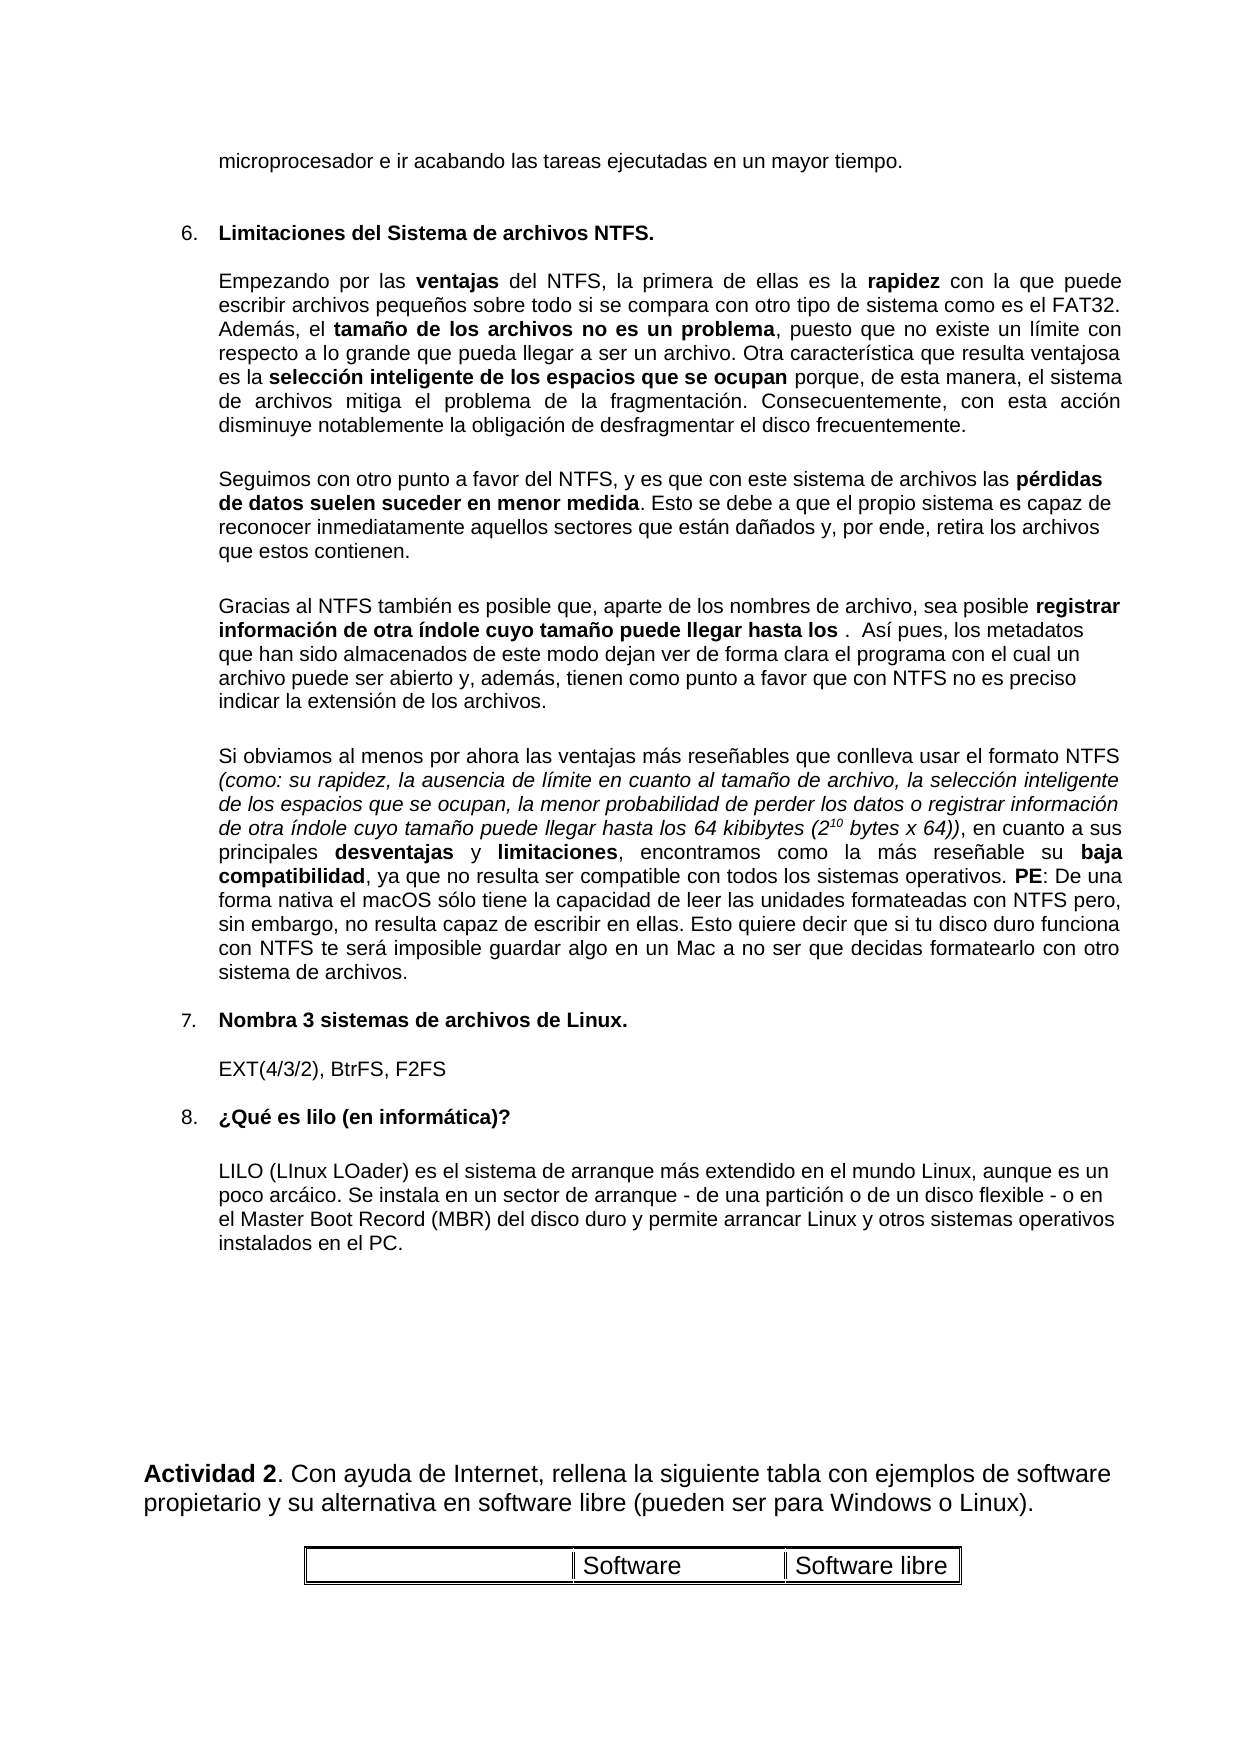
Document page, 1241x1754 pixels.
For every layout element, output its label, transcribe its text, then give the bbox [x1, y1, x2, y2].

table_header Software libre [786, 1549, 959, 1581]
table_header Software [574, 1549, 786, 1581]
table_cell Actividad 2. Con ayuda de Internet, rellena la siguiente tabla con ejemplos de software propietario y su alternativa en software libre (pueden ser para Windows o Linux). [142, 1458, 1124, 1586]
table_header [307, 1549, 573, 1581]
table_cell microprocesador e ir acabando las tareas ejecutadas en un mayor tiempo. Limitaciones del Sistema de archivos NTFS. Empezando por las ventajas del NTFS, la primera de ellas es la rapidez con la que puede escribir archivos pequeños sobre todo si se compara con otro tipo de sistema como es el FAT32. Además, el tamaño de los archivos no es un problema, puesto que no existe un límite con respecto a lo grande que pueda llegar a ser un archivo. Otra característica que resulta ventajosa es la selección inteligente de los espacios que se ocupan porque, de esta manera, el sistema de archivos mitiga el problema de la fragmentación. Consecuentemente, con esta acción disminuye notablemente la obligación de desfragmentar el disco frecuentemente. Seguimos con otro punto a favor del NTFS, y es que con este sistema de archivos las pérdidas de datos suelen suceder en menor medida. Esto se debe a que el propio sistema es capaz de reconocer inmediatamente aquellos sectores que están dañados y, por ende, retira los archivos que estos contienen. Gracias al NTFS también es posible que, aparte de los nombres de archivo, sea posible registrar información de otra índole cuyo tamaño puede llegar hasta los . Así pues, los metadatos que han sido almacenados de este modo dejan ver de forma clara el programa con el cual un archivo puede ser abierto y, además, tienen como punto a favor que con NTFS no es preciso indicar la extensión de los archivos. Si obviamos al menos por ahora las ventajas más reseñables que conlleva usar el formato NTFS (como: su rapidez, la ausencia de límite en cuanto al tamaño de archivo, la selección inteligente de los espacios que se ocupan, la menor probabilidad de perder los datos o registrar información de otra índole cuyo tamaño puede llegar hasta los 64 kibibytes (210 bytes x 64)), en cuanto a sus principales desventajas y limitaciones, encontramos como la más reseñable su baja compatibilidad, ya que no resulta ser compatible con todos los sistemas operativos. PE: De una forma nativa el macOS sólo tiene la capacidad de leer las unidades formateadas con NTFS pero, sin embargo, no resulta capaz de escribir en ellas. Esto quiere decir que si tu disco duro funciona con NTFS te será imposible guardar algo en un Mac a no ser que decidas formatearlo con otro sistema de archivos. Nombra 3 sistemas de archivos de Linux. EXT(4/3/2), BtrFS, F2FS ¿Qué es lilo (en informática)? LILO (LInux LOader) es el sistema de arranque más extendido en el mundo Linux, aunque es un poco arcáico. Se instala en un sector de arranque - de una partición o de un disco flexible - o en el Master Boot Record (MBR) del disco duro y permite arrancar Linux y otros sistemas operativos instalados en el PC. [142, 148, 1124, 1458]
